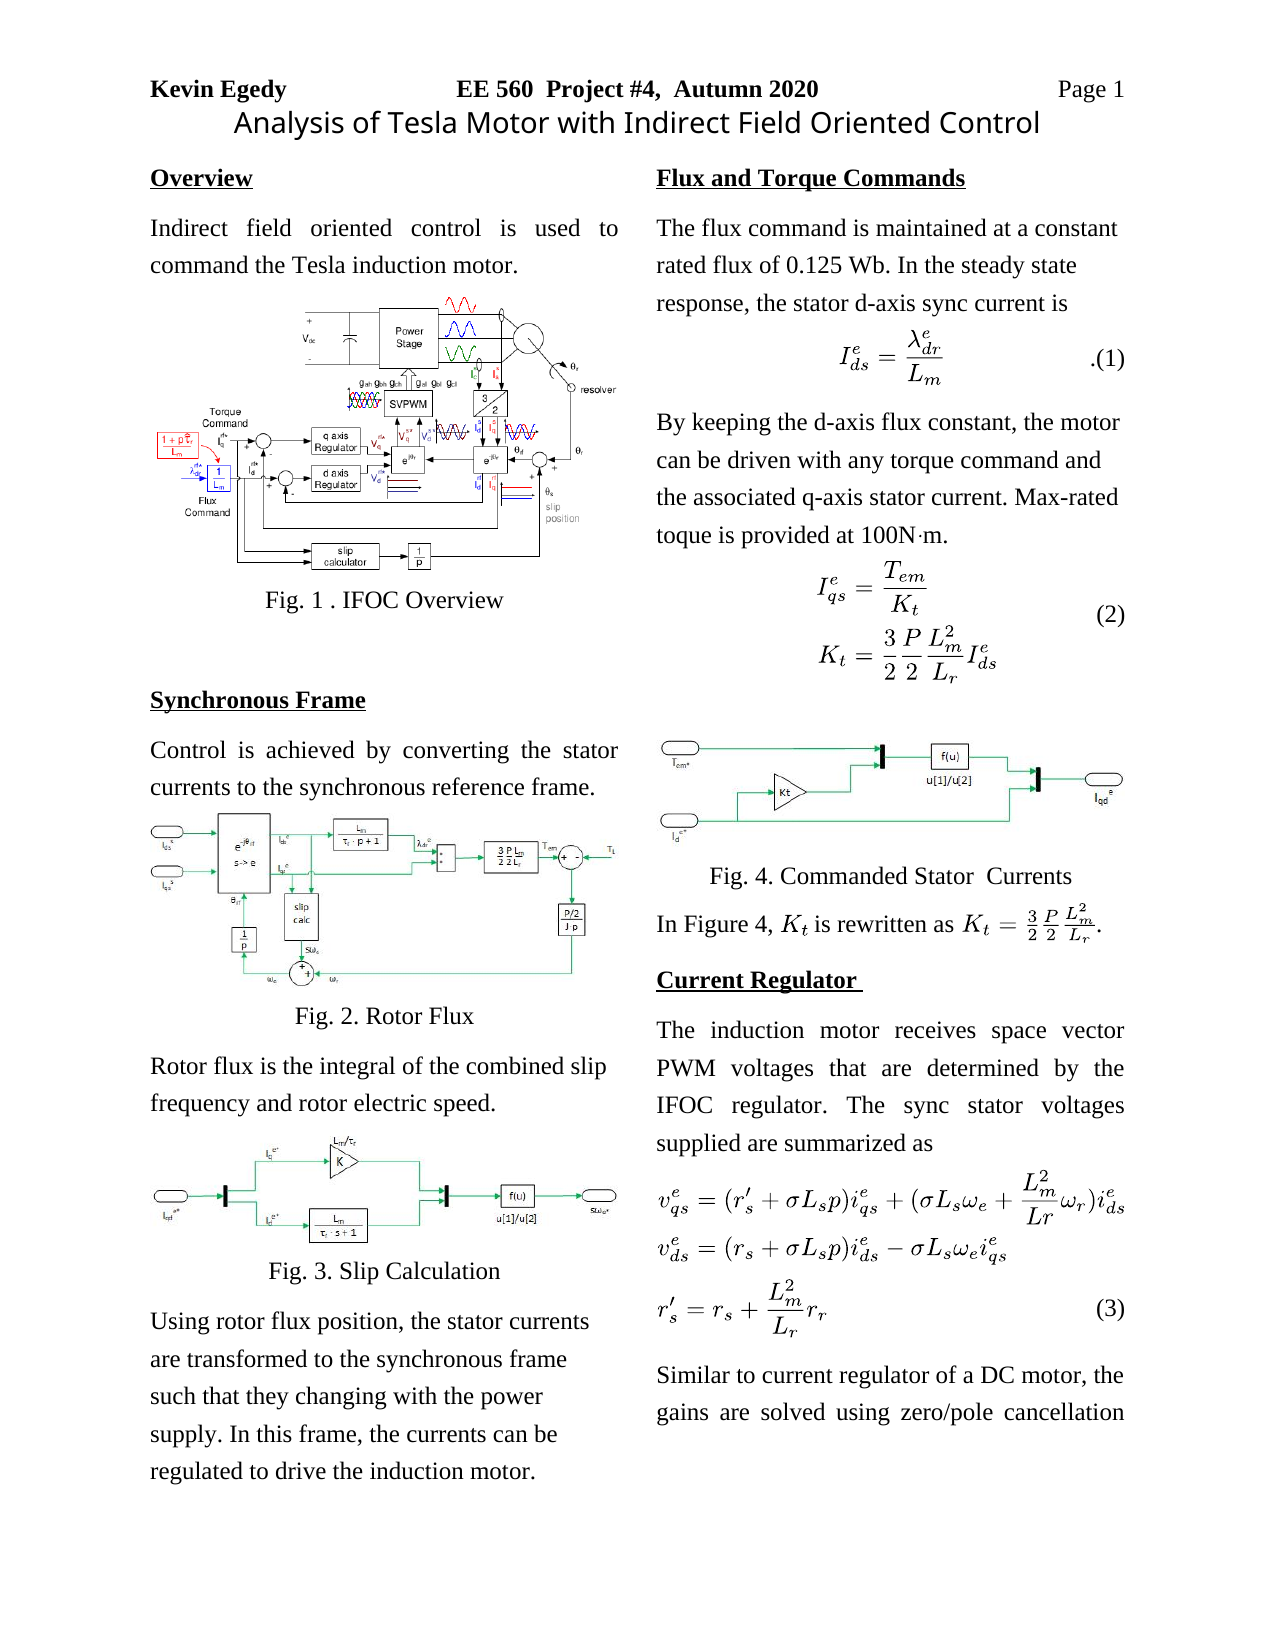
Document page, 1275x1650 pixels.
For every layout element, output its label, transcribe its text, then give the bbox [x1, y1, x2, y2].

text In Figure 4, is rewritten as . [656, 902, 1125, 944]
picture [656, 740, 1125, 850]
picture [150, 1129, 619, 1245]
text By keeping the d-axis flux constant, the motor can be driven with any torque command and the associated q-axis stator current. Max-rated toque is provided at 100Nm. [656, 398, 1125, 548]
text The flux command is maintained at a constant rated flux of 0.125 Wb. In the steady state response, the stator d-axis sync current is [656, 204, 1125, 316]
text The induction motor receives space vector PWM voltages that are determined by the IFOC regulator. The sync stator voltages supplied are summarized as [656, 1006, 1125, 1156]
text .(1) [656, 329, 1125, 386]
text Synchronous Frame [150, 676, 619, 714]
text Using rotor flux position, the stator currents are transformed to the synchronous frame such that they changing with the power supply. In this frame, the currents can be regulated to drive the induction motor. [150, 1297, 619, 1485]
picture [150, 291, 619, 574]
text Similar to current regulator of a DC motor, the gains are solved using zero/pole cancellation [656, 1351, 1125, 1426]
text Indirect field oriented control is used to command the Tesla induction motor. [150, 204, 619, 279]
text Current Regulator [656, 956, 1125, 994]
text Rotor flux is the integral of the combined slip frequency and rotor electric speed. [150, 1042, 619, 1117]
text Fig. 4. Commanded Stator Currents [656, 850, 1125, 890]
text (2) [656, 561, 1125, 684]
text Fig. 1 . IFOC Overview [150, 574, 619, 614]
text Overview [150, 154, 619, 191]
text Control is achieved by converting the stator currents to the synchronous reference frame. [150, 726, 619, 801]
text Fig. 3. Slip Calculation [150, 1245, 619, 1285]
picture [150, 813, 619, 990]
text Flux and Torque Commands [656, 154, 1125, 191]
text Fig. 2. Rotor Flux [150, 990, 619, 1030]
text (3) [656, 1278, 1125, 1338]
